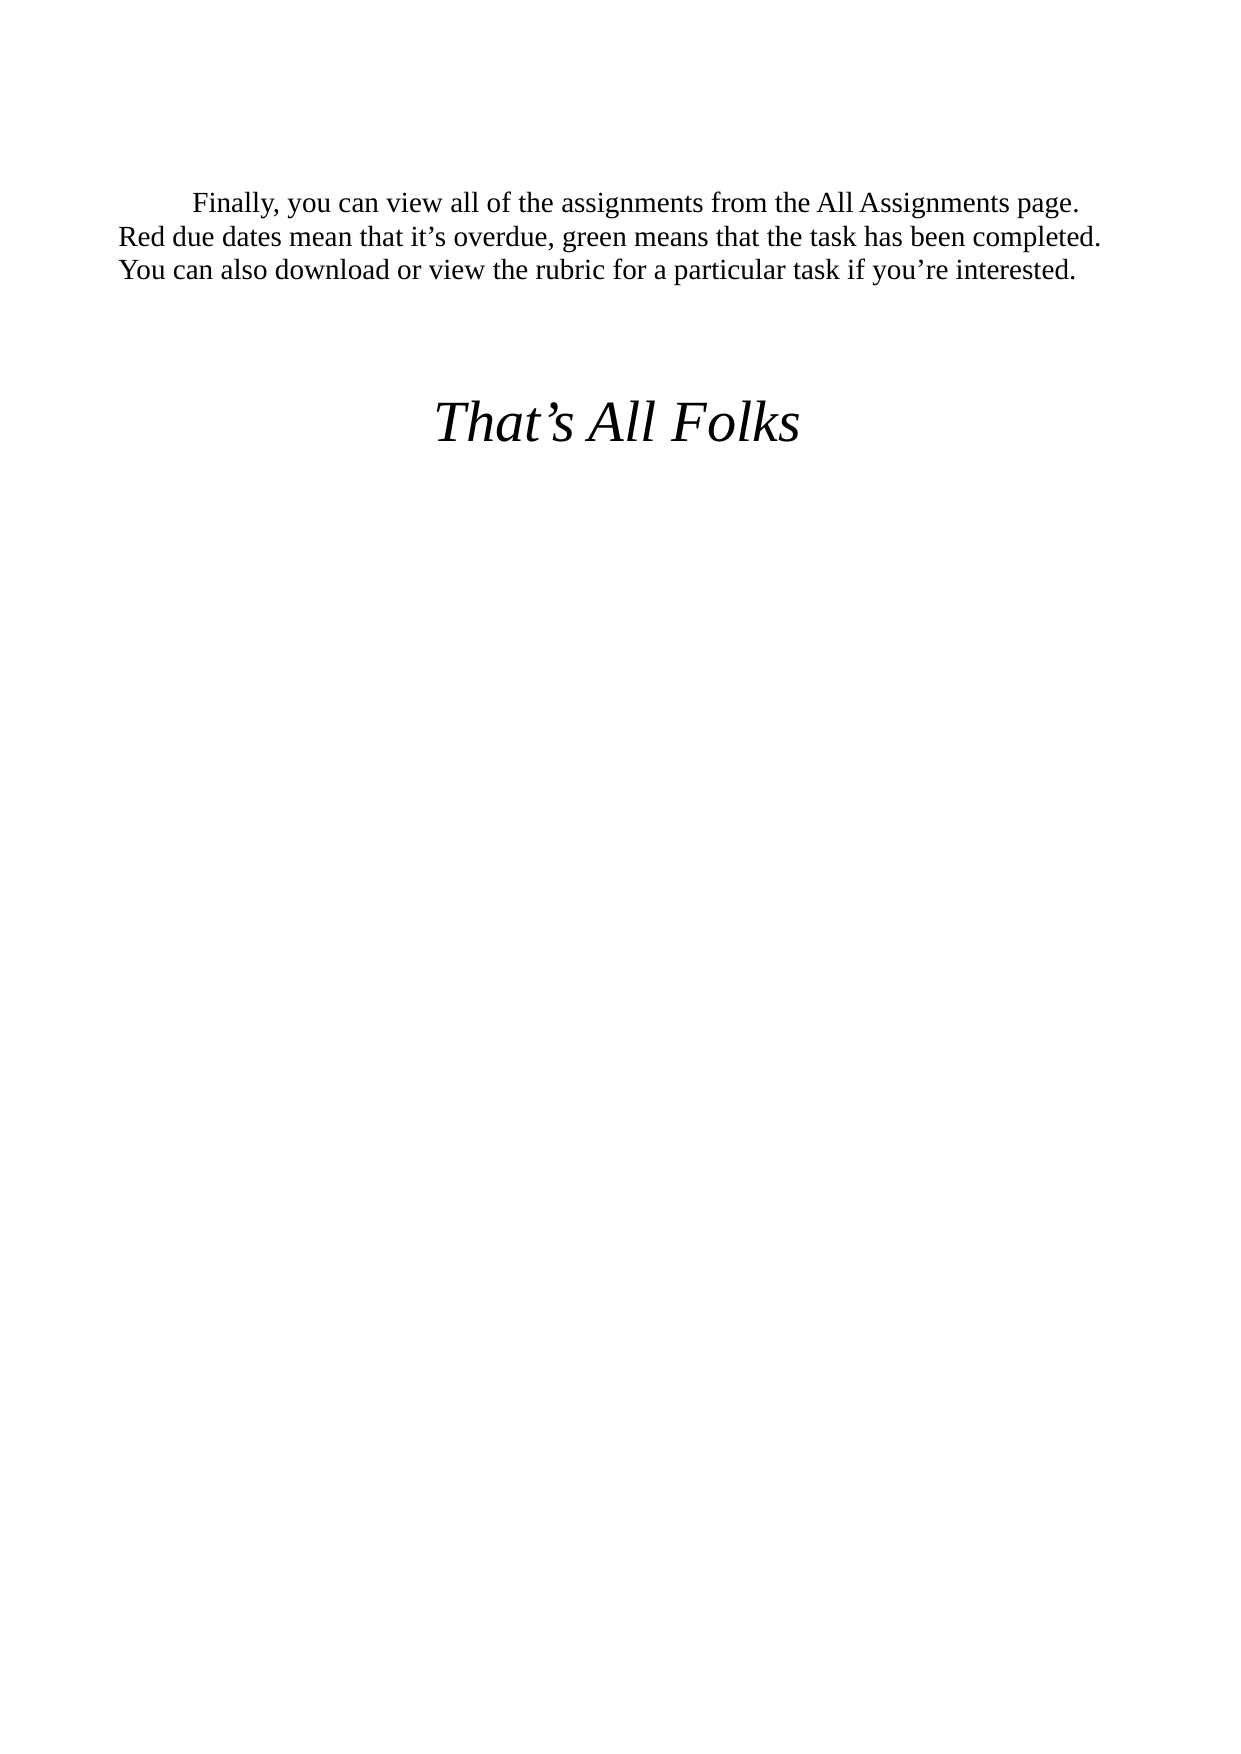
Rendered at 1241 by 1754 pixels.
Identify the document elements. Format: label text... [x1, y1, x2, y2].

text That’s All Folks [118, 386, 1122, 453]
text Finally, you can view all of the assignments from the All Assignments page. Red due dates mean that it’s overdue, green means that the task has been completed. You can also download or view the rubric for a particular task if you’re interested. [118, 185, 1122, 286]
